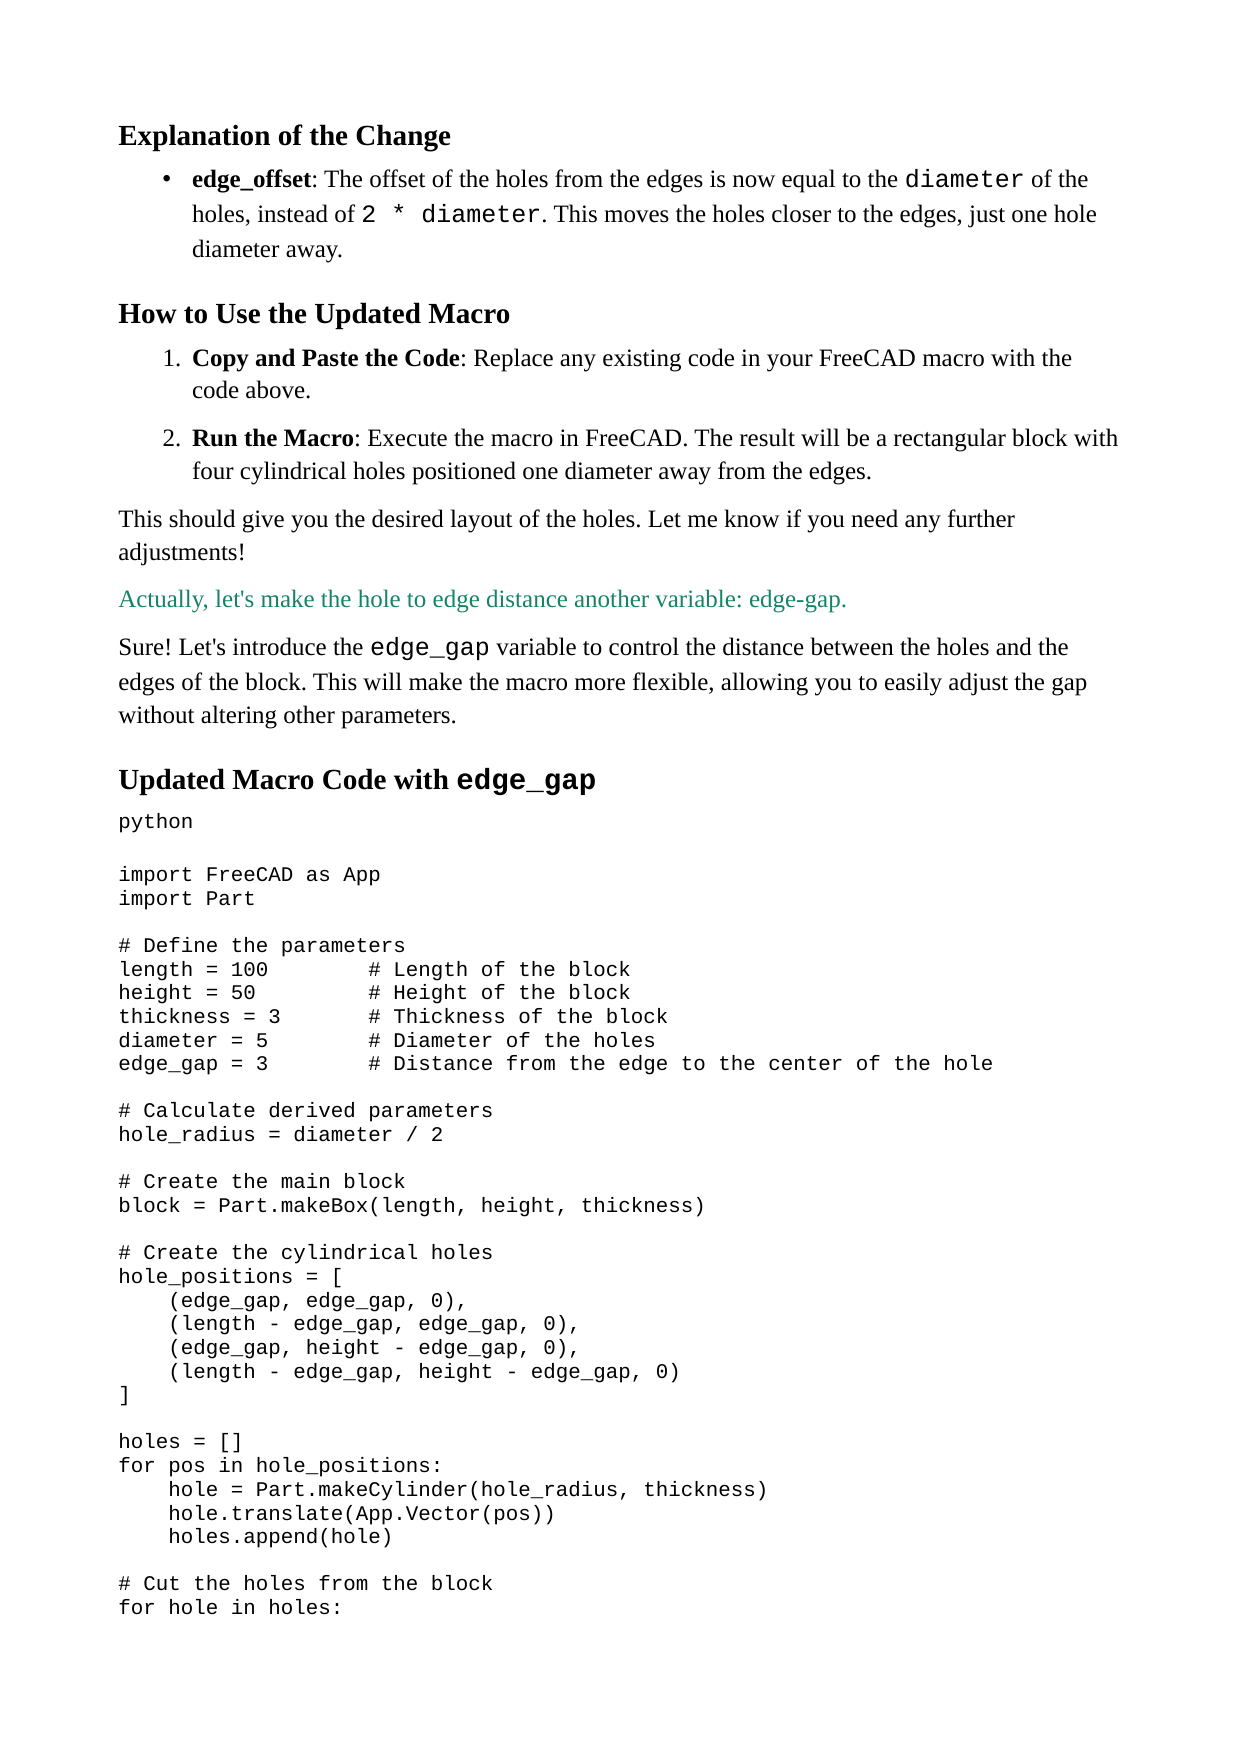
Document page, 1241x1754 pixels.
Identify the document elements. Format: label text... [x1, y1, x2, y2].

text Actually, let's make the hole to edge distance another variable: edge-gap. [118, 584, 1122, 613]
list Run the Macro: Execute the macro in FreeCAD. The result will be a rectangular block with four cylindrical holes positioned one diameter away from the edges. [162, 423, 1122, 485]
text (length - edge_gap, height - edge_gap, 0) [118, 1361, 1122, 1384]
text thickness = 3 # Thickness of the block [118, 1006, 1122, 1029]
text holes = [] [118, 1432, 1122, 1455]
text import FreeCAD as App [118, 864, 1122, 888]
text (length - edge_gap, edge_gap, 0), [118, 1313, 1122, 1337]
text (edge_gap, edge_gap, 0), [118, 1290, 1122, 1313]
text (edge_gap, height - edge_gap, 0), [118, 1337, 1122, 1361]
text python [118, 811, 1122, 834]
text for pos in hole_positions: [118, 1455, 1122, 1479]
text block = Part.makeBox(length, height, thickness) [118, 1195, 1122, 1219]
text height = 50 # Height of the block [118, 982, 1122, 1006]
text diameter = 5 # Diameter of the holes [118, 1029, 1122, 1053]
text import Part [118, 888, 1122, 911]
text # Create the main block [118, 1171, 1122, 1195]
text holes.append(hole) [118, 1526, 1122, 1550]
text This should give you the desired layout of the holes. Let me know if you need any further adjustments! [118, 504, 1122, 566]
text for hole in holes: [118, 1597, 1122, 1621]
text # Create the cylindrical holes [118, 1242, 1122, 1266]
text # Define the parameters [118, 935, 1122, 959]
text ] [118, 1384, 1122, 1408]
text edge_gap = 3 # Distance from the edge to the center of the hole [118, 1053, 1122, 1077]
text hole.translate(App.Vector(pos)) [118, 1502, 1122, 1526]
subtitle Updated Macro Code with edge_gap [118, 762, 1122, 798]
text hole = Part.makeCylinder(hole_radius, thickness) [118, 1479, 1122, 1502]
text hole_positions = [ [118, 1266, 1122, 1290]
list Copy and Paste the Code: Replace any existing code in your FreeCAD macro with the code above. [162, 343, 1122, 404]
subtitle How to Use the Updated Macro [118, 297, 1122, 330]
text Sure! Let's introduce the edge_gap variable to control the distance between the holes and the edges of the block. This will make the macro more flexible, allowing you to easily adjust the gap without altering other parameters. [118, 632, 1122, 729]
list edge_offset: The offset of the holes from the edges is now equal to the diameter of the holes, instead of 2 * diameter. This moves the holes closer to the edges, just one hole diameter away. [162, 164, 1122, 263]
text # Cut the holes from the block [118, 1573, 1122, 1597]
text # Calculate derived parameters [118, 1101, 1122, 1124]
text length = 100 # Length of the block [118, 959, 1122, 982]
subtitle Explanation of the Change [118, 118, 1122, 152]
text hole_radius = diameter / 2 [118, 1124, 1122, 1148]
